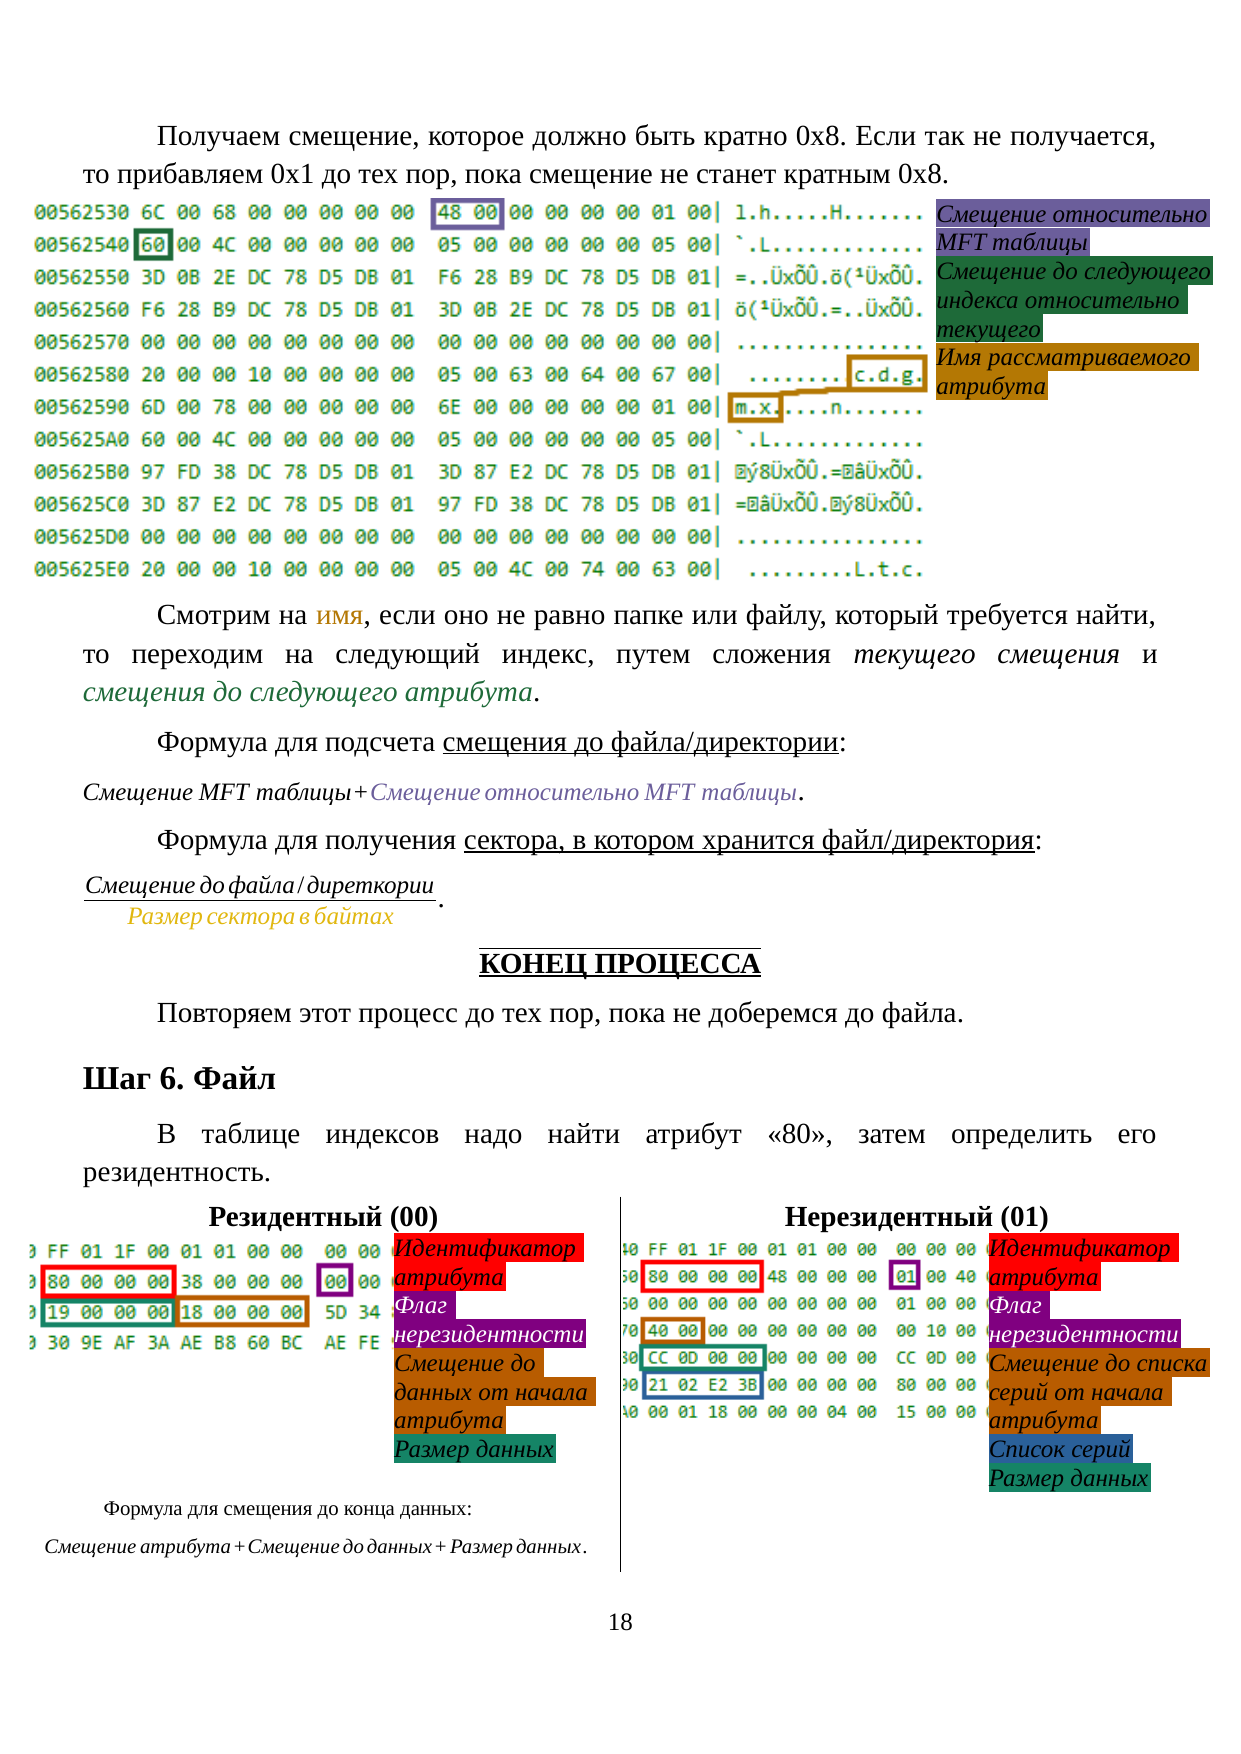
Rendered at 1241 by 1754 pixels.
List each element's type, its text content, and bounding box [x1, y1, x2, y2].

picture [623, 1233, 989, 1427]
table_header [30, 1358, 394, 1492]
text Смотрим на имя, если оно не равно папке или файлу, который требуется найти, то переходим на следующий индекс, путем сложения текущего смещения и смещения до следующего атрибута. [83, 597, 1157, 708]
text . [83, 871, 1157, 930]
text Формула для подсчета смещения до файла/директории: [83, 724, 1157, 757]
text В таблице индексов надо найти атрибут «80», затем определить его резидентность. [83, 1116, 1157, 1188]
text . [83, 773, 1157, 806]
table_header Резидентный (00) Формула для смещения до конца данных: . [27, 1197, 620, 1572]
text Формула для получения сектора, в котором хранится файл/директория: [83, 822, 1157, 856]
table_header [623, 1427, 988, 1492]
text Получаем смещение, которое должно быть кратно 0x8. Если так не получается, то прибавляем 0x1 до тех пор, пока смещение не станет кратным 0x8. [83, 118, 1157, 190]
table_header Идентификатор атрибута Флаг нерезидентности Смещение до списка серий от начала атрибута Список серий Размер данных [989, 1233, 1211, 1492]
picture [26, 198, 937, 591]
table_header Идентификатор атрибута Флаг нерезидентности Смещение до данных от начала атрибута Размер данных [394, 1233, 617, 1492]
table_header Нерезидентный (01) [621, 1197, 1213, 1572]
text КОНЕЦ ПРОЦЕССА [83, 946, 1157, 979]
text Повторяем этот процесс до тех пор, пока не доберемся до файла. [83, 995, 1157, 1029]
table_header Смещение относительно MFT таблицы Смещение до следующего индекса относительно текущего Имя рассматриваемого атрибута [937, 199, 1213, 590]
subtitle Файл [83, 1058, 1157, 1096]
picture [29, 1233, 394, 1358]
